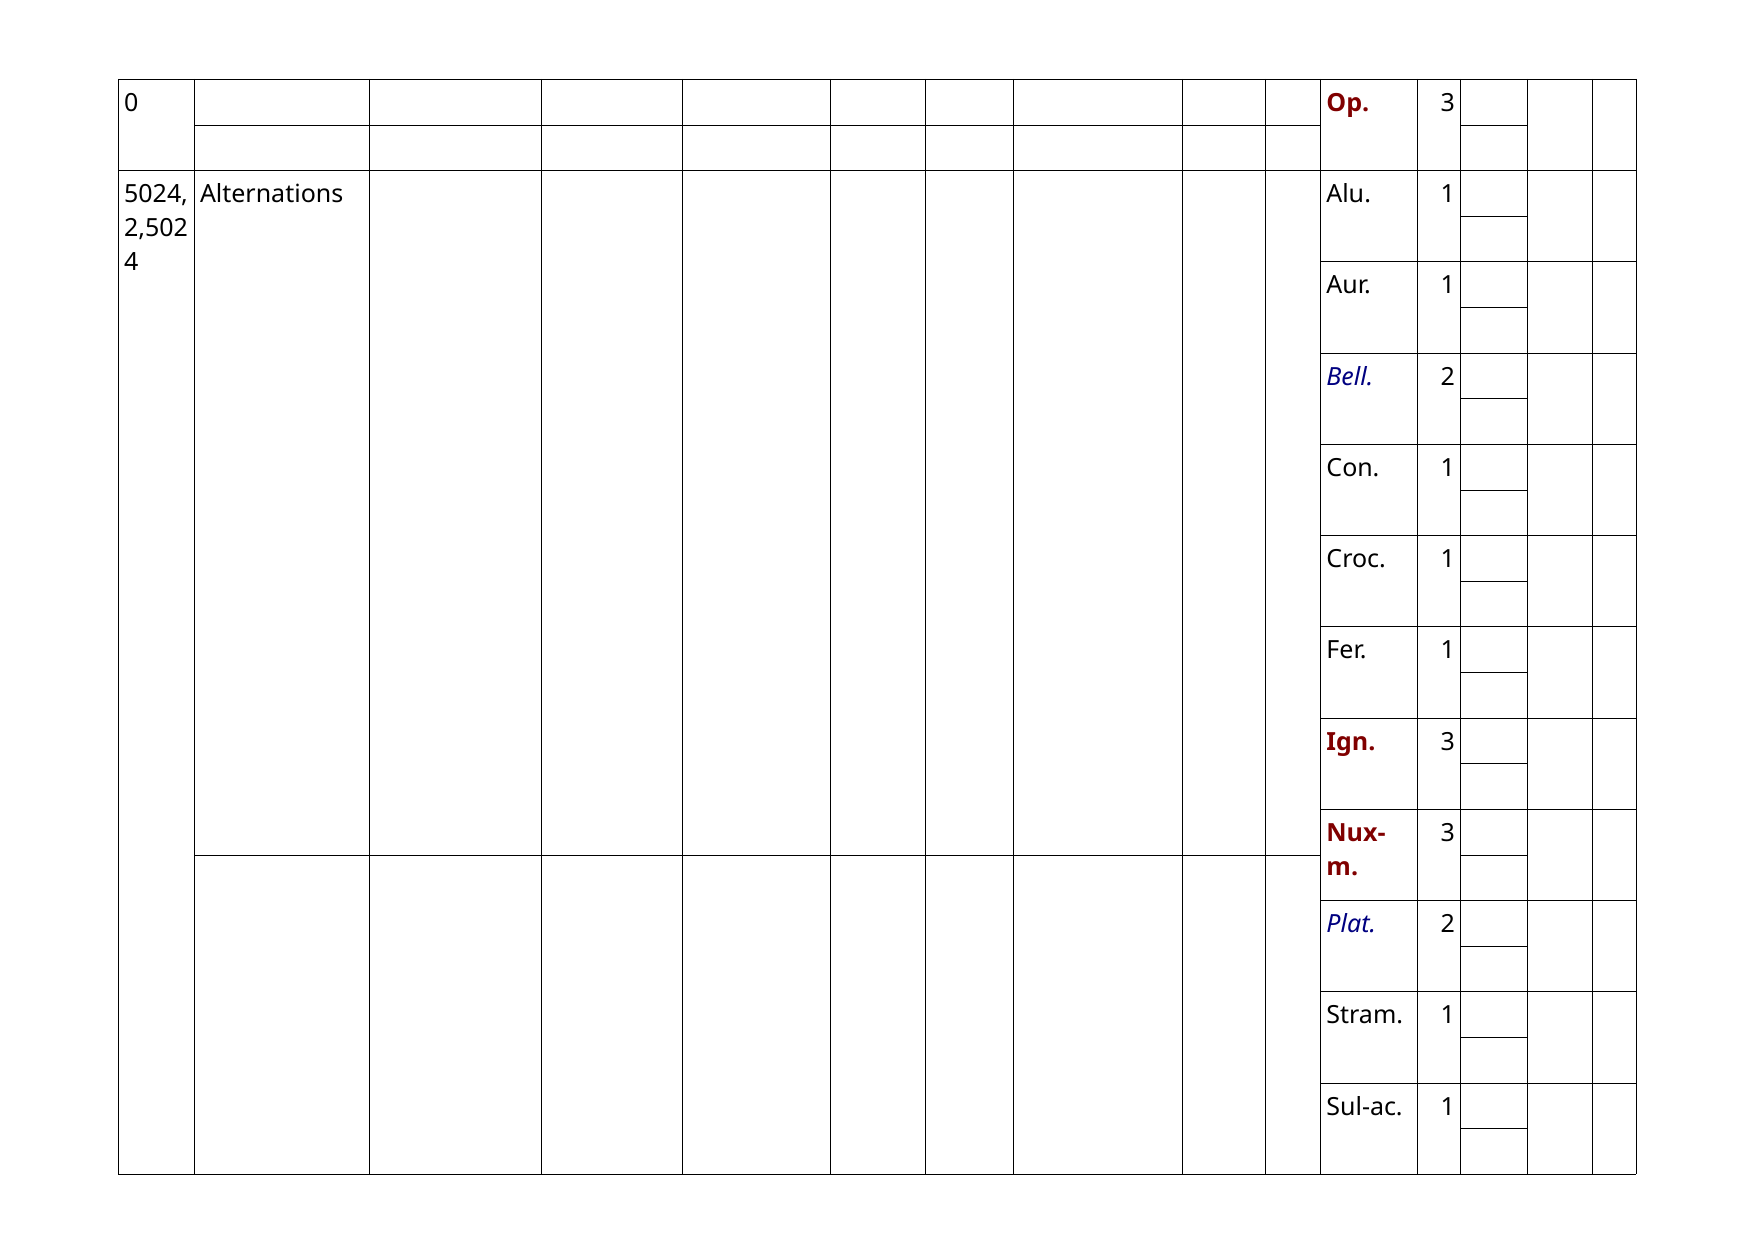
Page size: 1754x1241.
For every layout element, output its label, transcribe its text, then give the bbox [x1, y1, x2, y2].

table_cell 1 [1418, 992, 1460, 1083]
table_cell [542, 126, 682, 170]
table_cell [683, 80, 830, 124]
table_cell [1461, 810, 1527, 854]
table_cell [1183, 126, 1265, 170]
table_cell [1461, 399, 1527, 444]
table_cell [1461, 1038, 1527, 1083]
table_cell [542, 856, 682, 1174]
table_cell Ign. [1321, 719, 1417, 809]
table_cell [831, 126, 925, 170]
table_cell [1461, 1129, 1527, 1174]
table_cell [370, 126, 541, 170]
table_cell [1593, 810, 1636, 900]
table_cell [1183, 856, 1265, 1174]
table_cell [1593, 627, 1636, 718]
table_cell 1 [1418, 262, 1460, 353]
table_cell 2 [1418, 354, 1460, 444]
table_cell [1461, 126, 1527, 170]
table_cell [1183, 80, 1265, 124]
table_cell [1183, 171, 1265, 854]
table_cell [1593, 262, 1636, 353]
table_cell [195, 856, 369, 1174]
table_cell [1461, 901, 1527, 946]
table_cell Nux-m. [1321, 810, 1417, 900]
table_cell [1461, 80, 1527, 124]
table_cell [1266, 80, 1320, 124]
table_cell [1528, 719, 1592, 809]
table_cell [683, 856, 830, 1174]
table_cell Op. [1321, 80, 1417, 170]
table_cell [1461, 445, 1527, 489]
table_cell Con. [1321, 445, 1417, 535]
table_cell [1528, 80, 1592, 170]
table_cell [1461, 1084, 1527, 1128]
table_cell [1593, 536, 1636, 626]
table_cell [1461, 171, 1527, 216]
table_cell [370, 171, 541, 854]
table_cell [831, 171, 925, 854]
table_cell [1593, 1084, 1636, 1174]
table_cell [926, 856, 1013, 1174]
table_cell [1593, 354, 1636, 444]
table_cell [1528, 536, 1592, 626]
table_cell [1014, 171, 1182, 854]
table_cell 1 [1418, 536, 1460, 626]
table_cell Fer. [1321, 627, 1417, 718]
table_cell [683, 126, 830, 170]
table_cell 3 [1418, 80, 1460, 170]
table_cell [1593, 719, 1636, 809]
table_cell [831, 856, 925, 1174]
table_cell [1528, 992, 1592, 1083]
table_cell [1593, 445, 1636, 535]
table_cell [1461, 536, 1527, 581]
table_cell [926, 126, 1013, 170]
table_cell [542, 171, 682, 854]
table_cell Sul-ac. [1321, 1084, 1417, 1174]
table_cell 0 [119, 80, 194, 170]
table_cell [1593, 992, 1636, 1083]
table_cell [683, 171, 830, 854]
table_cell [1528, 262, 1592, 353]
table_cell [1266, 171, 1320, 854]
table_cell [1593, 901, 1636, 991]
table_cell [1266, 126, 1320, 170]
table_cell [1461, 491, 1527, 535]
table_cell [1461, 673, 1527, 718]
table_cell [1014, 126, 1182, 170]
table_cell [542, 80, 682, 124]
table_cell [926, 171, 1013, 854]
table_cell [195, 80, 369, 124]
table_cell [1528, 901, 1592, 991]
table_cell [1593, 80, 1636, 170]
table_cell [1461, 992, 1527, 1037]
table_cell 3 [1418, 810, 1460, 900]
table_cell [1461, 217, 1527, 261]
table_cell 3 [1418, 719, 1460, 809]
table_cell Bell. [1321, 354, 1417, 444]
table_cell [1528, 445, 1592, 535]
table_cell [1528, 627, 1592, 718]
table_cell 2 [1418, 901, 1460, 991]
table_cell 1 [1418, 171, 1460, 261]
table_cell Aur. [1321, 262, 1417, 353]
table_cell [1014, 856, 1182, 1174]
table_cell Croc. [1321, 536, 1417, 626]
table_cell [1461, 947, 1527, 991]
table_cell [1528, 810, 1592, 900]
table_cell [1528, 354, 1592, 444]
table_cell [1461, 719, 1527, 763]
table_cell Alternations [195, 171, 369, 854]
table_cell [1266, 856, 1320, 1174]
table_cell Alu. [1321, 171, 1417, 261]
table_cell 5024,2,5024 [119, 171, 194, 1174]
table_cell [1528, 1084, 1592, 1174]
table_cell [1461, 308, 1527, 353]
table_cell 1 [1418, 445, 1460, 535]
table_cell [831, 80, 925, 124]
table_cell Plat. [1321, 901, 1417, 991]
table_cell [1461, 627, 1527, 672]
table_cell [1014, 80, 1182, 124]
table_cell [1593, 171, 1636, 261]
table_cell [1461, 354, 1527, 398]
table_cell [1528, 171, 1592, 261]
table_cell [1461, 262, 1527, 307]
table_cell [195, 126, 369, 170]
table_cell [926, 80, 1013, 124]
table_cell 1 [1418, 1084, 1460, 1174]
table_cell 1 [1418, 627, 1460, 718]
table_cell [1461, 582, 1527, 626]
table_cell [370, 856, 541, 1174]
table_cell [1461, 856, 1527, 900]
table_cell Stram. [1321, 992, 1417, 1083]
table_cell [370, 80, 541, 124]
table_cell [1461, 764, 1527, 809]
